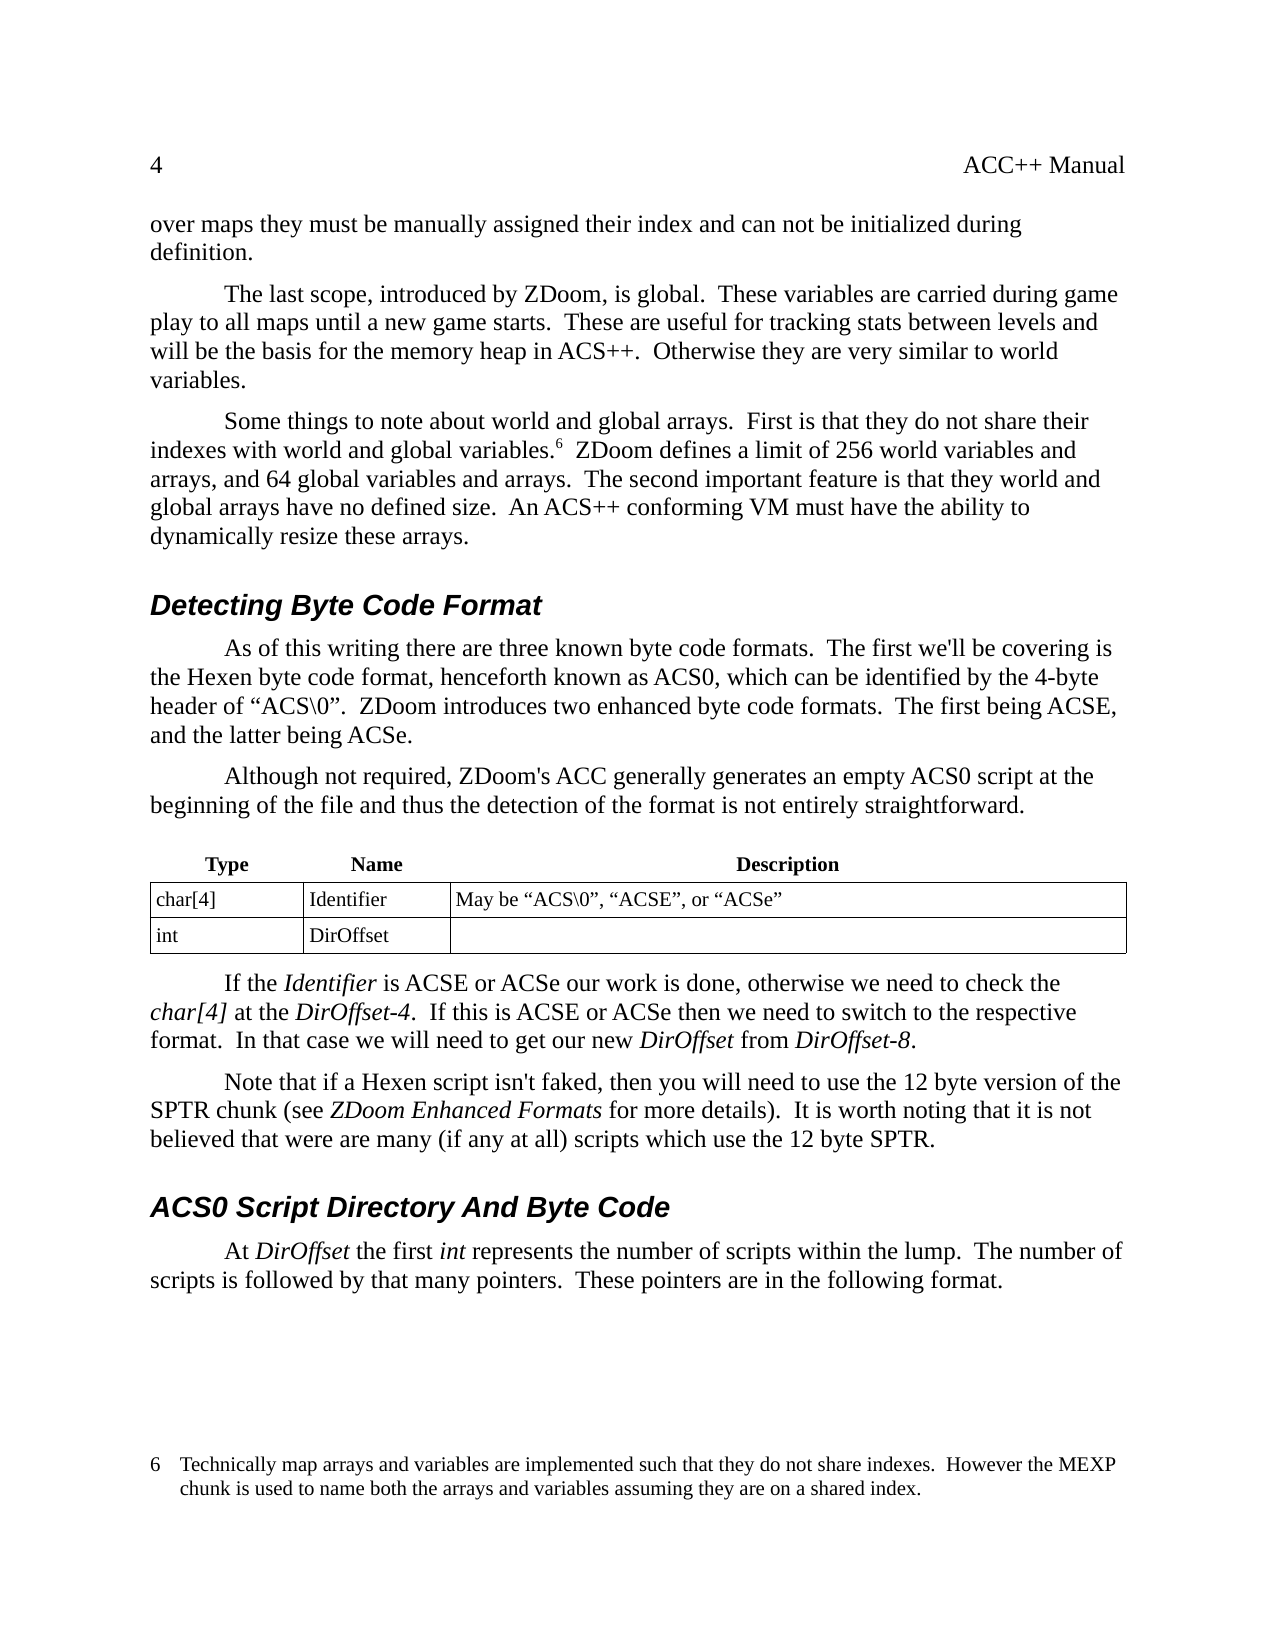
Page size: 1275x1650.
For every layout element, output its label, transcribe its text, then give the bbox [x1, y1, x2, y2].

table_cell May be “ACS\0”, “ACSE”, or “ACSe” [451, 883, 1126, 917]
table_cell [451, 918, 1126, 953]
table_cell Identifier [304, 883, 450, 917]
text The last scope, introduced by ZDoom, is global. These variables are carried during game play to all maps until a new game starts. These are useful for tracking stats between levels and will be the basis for the memory heap in ACS++. Otherwise they are very similar to world variables. [150, 279, 1125, 394]
table_header Description [450, 846, 1126, 882]
table_header Name [303, 846, 450, 882]
table_cell int [151, 918, 303, 953]
text As of this writing there are three known byte code formats. The first we'll be covering is the Hexen byte code format, henceforth known as ACS0, which can be identified by the 4-byte header of “ACS\0”. ZDoom introduces two enhanced byte code formats. The first being ACSE, and the latter being ACSe. [150, 633, 1125, 748]
subtitle Detecting Byte Code Format [150, 587, 1125, 621]
subtitle ACS0 Script Directory And Byte Code [150, 1190, 1125, 1224]
text Some things to note about world and global arrays. First is that they do not share their indexes with world and global variables. ZDoom defines a limit of 256 world variables and arrays, and 64 global variables and arrays. The second important feature is that they world and global arrays have no defined size. An ACS++ conforming VM must have the ability to dynamically resize these arrays. [150, 406, 1125, 550]
text Although not required, ZDoom's ACC generally generates an empty ACS0 script at the beginning of the file and thus the detection of the format is not entirely straightforward. [150, 761, 1125, 818]
table_cell char[4] [151, 883, 303, 917]
text over maps they must be manually assigned their index and can not be initialized during definition. [150, 209, 1125, 266]
text Note that if a Hexen script isn't faked, then you will need to use the 12 byte version of the SPTR chunk (see ZDoom Enhanced Formats for more details). It is worth noting that it is not believed that were are many (if any at all) scripts which use the 12 byte SPTR. [150, 1067, 1125, 1153]
text Technically map arrays and variables are implemented such that they do not share indexes. However the MEXP chunk is used to name both the arrays and variables assuming they are on a shared index. [150, 1452, 1125, 1500]
text If the Identifier is ACSE or ACSe our work is done, otherwise we need to check the char[4] at the DirOffset-4. If this is ACSE or ACSe then we need to switch to the respective format. In that case we will need to get our new DirOffset from DirOffset-8. [150, 968, 1125, 1054]
table_cell DirOffset [304, 918, 450, 953]
text At DirOffset the first int represents the number of scripts within the lump. The number of scripts is followed by that many pointers. These pointers are in the following format. [150, 1236, 1125, 1294]
table_header Type [150, 846, 303, 882]
